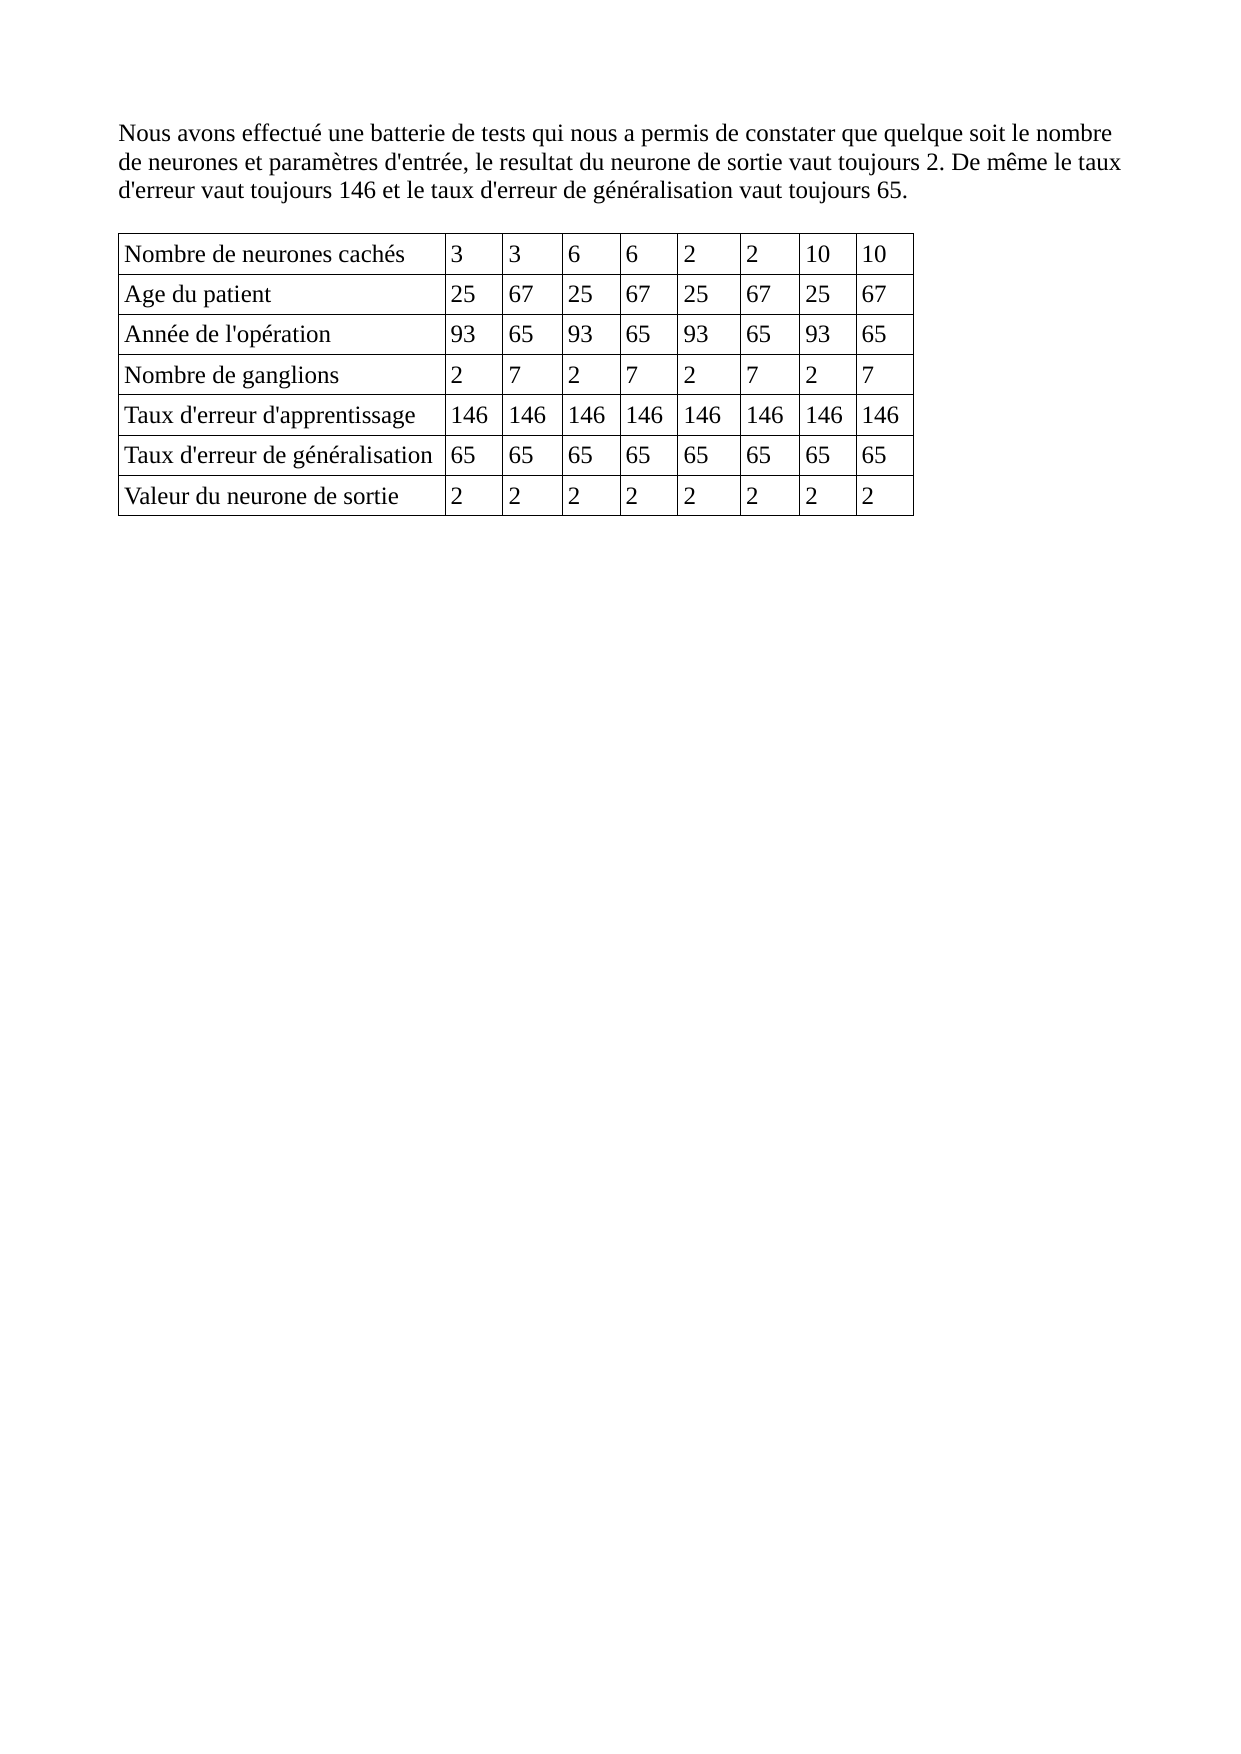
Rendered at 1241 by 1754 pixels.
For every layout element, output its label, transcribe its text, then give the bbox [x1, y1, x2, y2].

table_cell 7 [503, 355, 562, 394]
table_cell Taux d'erreur d'apprentissage [119, 395, 445, 435]
table_cell 2 [503, 476, 562, 515]
table_cell 65 [503, 436, 562, 475]
table_cell 2 [800, 355, 856, 394]
table_cell 7 [741, 355, 799, 394]
table_cell Valeur du neurone de sortie [119, 476, 445, 515]
table_cell 146 [563, 395, 620, 435]
table_header 6 [621, 234, 677, 273]
table_header 3 [446, 234, 502, 273]
table_cell 2 [857, 476, 913, 515]
table_cell 146 [678, 395, 740, 435]
table_cell 65 [741, 436, 799, 475]
table_cell 93 [563, 315, 620, 354]
table_cell 146 [446, 395, 502, 435]
table_cell 93 [800, 315, 856, 354]
table_cell 2 [563, 355, 620, 394]
table_cell 93 [678, 315, 740, 354]
table_cell 65 [678, 436, 740, 475]
table_cell 67 [503, 275, 562, 314]
table_cell 65 [503, 315, 562, 354]
table_cell 67 [621, 275, 677, 314]
table_cell 65 [621, 315, 677, 354]
table_cell 2 [446, 476, 502, 515]
table_cell Nombre de ganglions [119, 355, 445, 394]
table_cell 2 [621, 476, 677, 515]
table_cell 2 [678, 476, 740, 515]
table_cell 2 [741, 476, 799, 515]
table_header 10 [857, 234, 913, 273]
table_cell 146 [621, 395, 677, 435]
table_cell Année de l'opération [119, 315, 445, 354]
table_cell 7 [621, 355, 677, 394]
table_cell 65 [800, 436, 856, 475]
table_cell 25 [678, 275, 740, 314]
table_cell 65 [857, 436, 913, 475]
table_cell Age du patient [119, 275, 445, 314]
table_cell 2 [800, 476, 856, 515]
table_cell 146 [800, 395, 856, 435]
table_cell 7 [857, 355, 913, 394]
table_cell 65 [857, 315, 913, 354]
table_cell 93 [446, 315, 502, 354]
table_cell 25 [446, 275, 502, 314]
table_cell 65 [741, 315, 799, 354]
table_cell 65 [563, 436, 620, 475]
table_header Nombre de neurones cachés [119, 234, 445, 273]
table_cell 65 [621, 436, 677, 475]
table_header 2 [741, 234, 799, 273]
table_header 10 [800, 234, 856, 273]
table_cell 146 [741, 395, 799, 435]
table_cell 65 [446, 436, 502, 475]
table_cell 67 [857, 275, 913, 314]
text Nous avons effectué une batterie de tests qui nous a permis de constater que quelque soit le nombre de neurones et paramètres d'entrée, le resultat du neurone de sortie vaut toujours 2. De même le taux d'erreur vaut toujours 146 et le taux d'erreur de généralisation vaut toujours 65. [118, 118, 1122, 204]
table_cell Taux d'erreur de généralisation [119, 436, 445, 475]
table_cell 25 [563, 275, 620, 314]
table_cell 2 [446, 355, 502, 394]
table_cell 25 [800, 275, 856, 314]
table_cell 146 [857, 395, 913, 435]
table_header 2 [678, 234, 740, 273]
table_header 6 [563, 234, 620, 273]
table_cell 2 [678, 355, 740, 394]
table_cell 2 [563, 476, 620, 515]
table_cell 67 [741, 275, 799, 314]
table_header 3 [503, 234, 562, 273]
table_cell 146 [503, 395, 562, 435]
